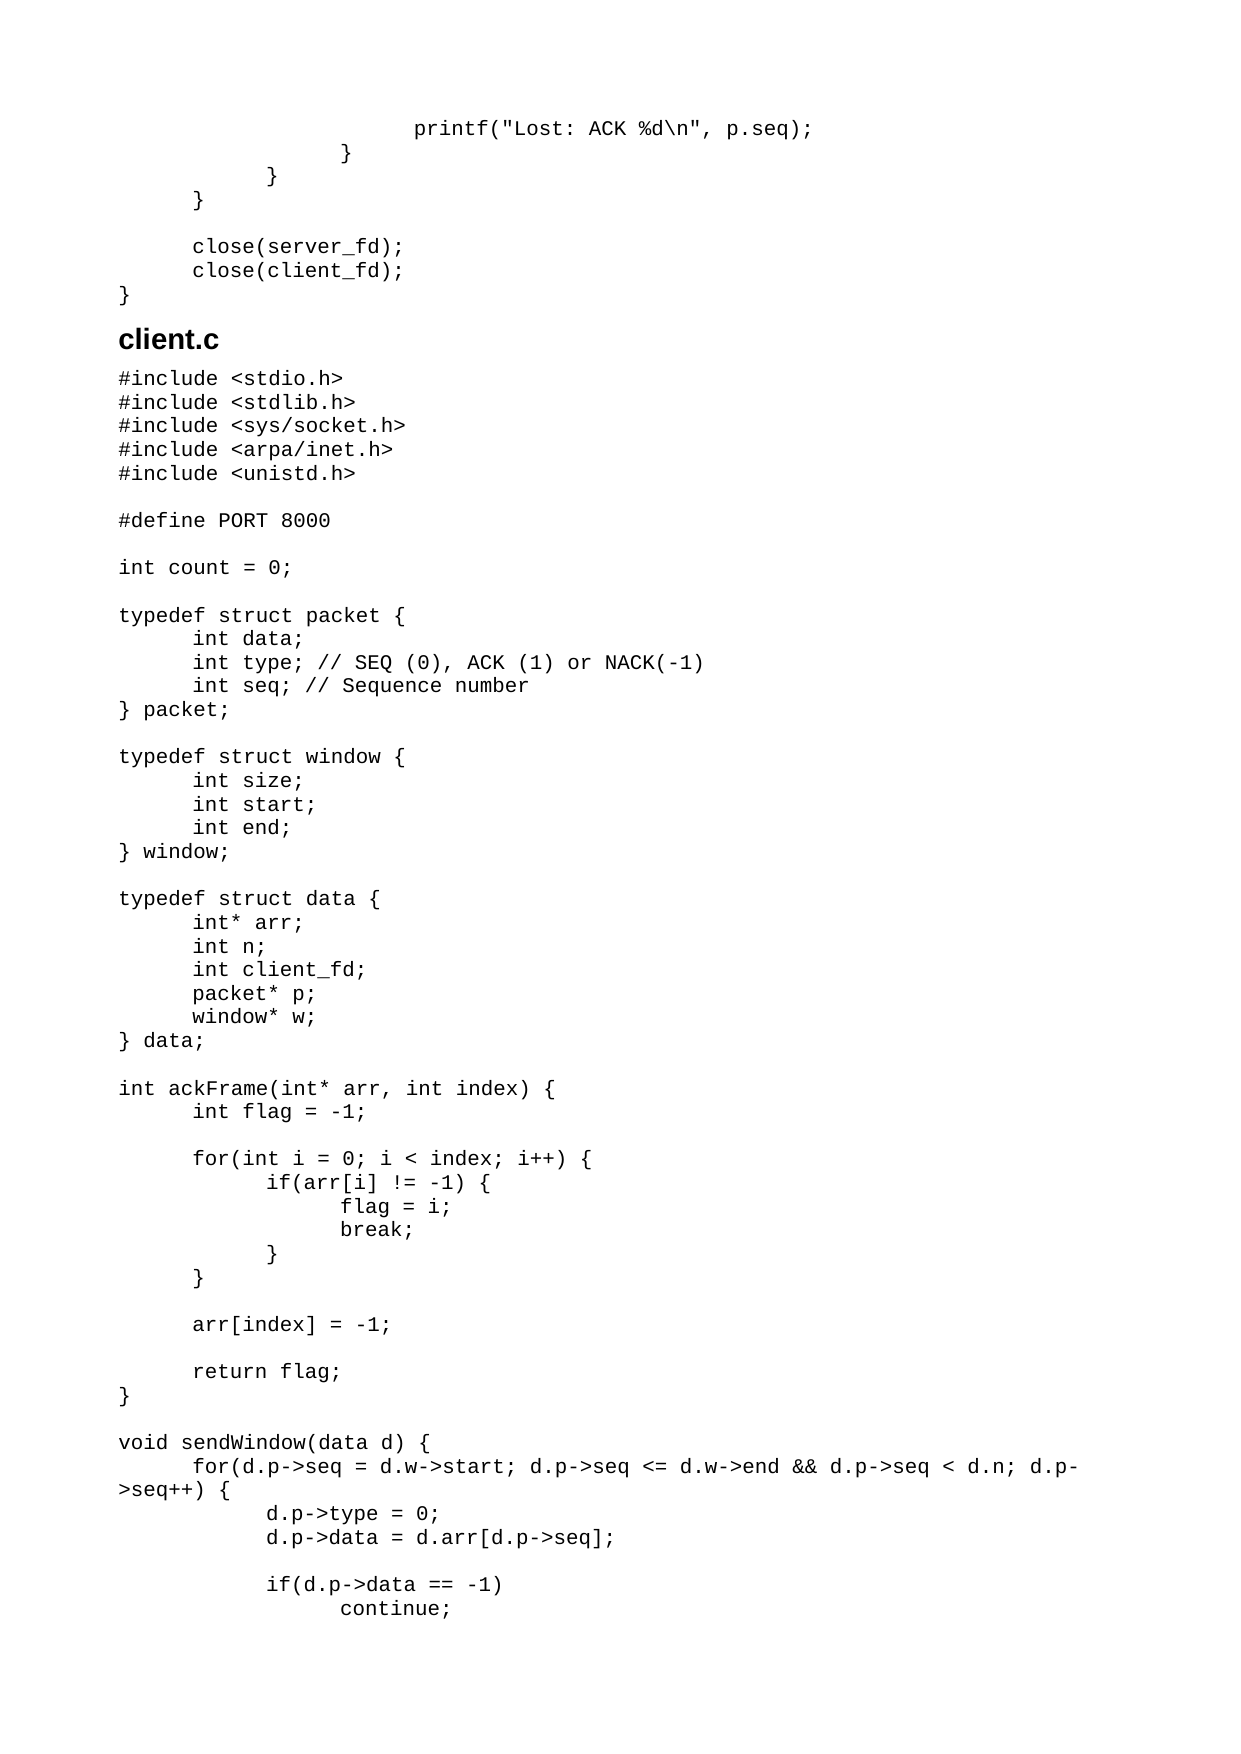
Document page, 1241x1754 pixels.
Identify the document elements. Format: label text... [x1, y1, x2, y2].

text int data; [118, 628, 1122, 652]
text int type; // SEQ (0), ACK (1) or NACK(-1) [118, 652, 1122, 676]
text return flag; [118, 1361, 1122, 1385]
text } [118, 1243, 1122, 1267]
text for(d.p->seq = d.w->start; d.p->seq <= d.w->end && d.p->seq < d.n; d.p->seq++) { [118, 1456, 1122, 1503]
text int* arr; [118, 912, 1122, 936]
text printf("Lost: ACK %d\n", p.seq); [118, 118, 1122, 142]
text window* w; [118, 1007, 1122, 1030]
text int start; [118, 794, 1122, 817]
text if(d.p->data == -1) [118, 1574, 1122, 1598]
text int client_fd; [118, 959, 1122, 983]
subtitle client.c [118, 322, 1122, 356]
text } packet; [118, 699, 1122, 723]
text #define PORT 8000 [118, 510, 1122, 534]
text close(server_fd); [118, 236, 1122, 260]
text } [118, 142, 1122, 165]
text } [118, 1385, 1122, 1408]
text packet* p; [118, 983, 1122, 1007]
text close(client_fd); [118, 260, 1122, 284]
text int ackFrame(int* arr, int index) { [118, 1077, 1122, 1101]
text arr[index] = -1; [118, 1314, 1122, 1338]
text int n; [118, 936, 1122, 959]
text } [118, 165, 1122, 189]
text #include <unistd.h> [118, 463, 1122, 486]
text } window; [118, 841, 1122, 865]
text for(int i = 0; i < index; i++) { [118, 1148, 1122, 1172]
text #include <arpa/inet.h> [118, 439, 1122, 463]
text #include <sys/socket.h> [118, 415, 1122, 439]
text int size; [118, 770, 1122, 794]
text break; [118, 1219, 1122, 1243]
text int count = 0; [118, 557, 1122, 581]
text int end; [118, 817, 1122, 841]
text typedef struct window { [118, 746, 1122, 770]
text d.p->data = d.arr[d.p->seq]; [118, 1527, 1122, 1550]
text int seq; // Sequence number [118, 676, 1122, 699]
text } [118, 189, 1122, 213]
text flag = i; [118, 1196, 1122, 1219]
text typedef struct data { [118, 888, 1122, 912]
text } [118, 284, 1122, 307]
text } data; [118, 1030, 1122, 1054]
text void sendWindow(data d) { [118, 1432, 1122, 1456]
text if(arr[i] != -1) { [118, 1172, 1122, 1196]
text #include <stdlib.h> [118, 392, 1122, 415]
text d.p->type = 0; [118, 1503, 1122, 1527]
text } [118, 1267, 1122, 1290]
text int flag = -1; [118, 1101, 1122, 1125]
text continue; [118, 1598, 1122, 1621]
text #include <stdio.h> [118, 368, 1122, 392]
text typedef struct packet { [118, 604, 1122, 628]
